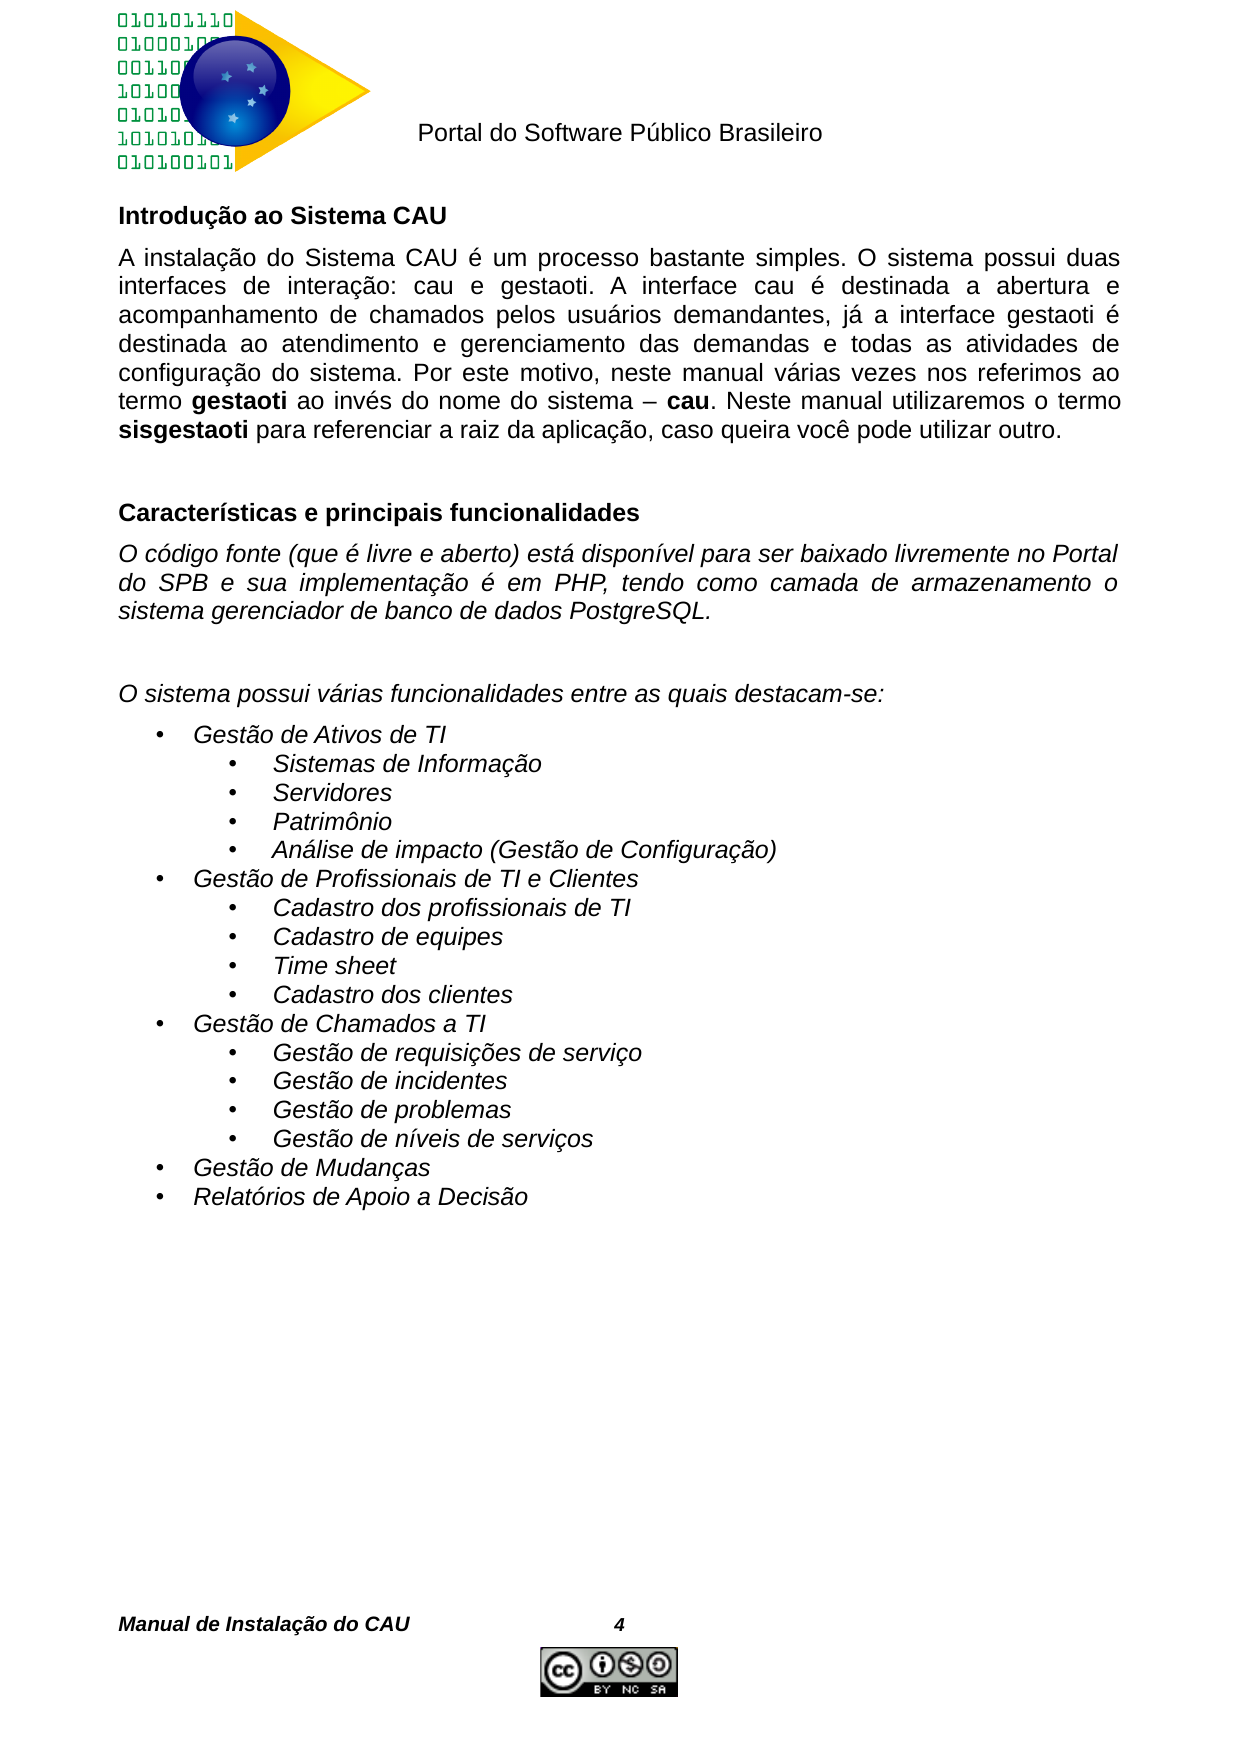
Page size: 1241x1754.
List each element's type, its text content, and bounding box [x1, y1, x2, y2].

text A instalação do Sistema CAU é um processo bastante simples. O sistema possui duas interfaces de interação: cau e gestaoti. A interface cau é destinada a abertura e acompanhamento de chamados pelos usuários demandantes, já a interface gestaoti é destinada ao atendimento e gerenciamento das demandas e todas as atividades de configuração do sistema. Por este motivo, neste manual várias vezes nos referimos ao termo gestaoti ao invés do nome do sistema – cau. Neste manual utilizaremos o termo sisgestaoti para referenciar a raiz da aplicação, caso queira você pode utilizar outro. [118, 243, 1122, 444]
list Análise de impacto (Gestão de Configuração) [228, 836, 1122, 864]
subtitle Introdução ao Sistema CAU [118, 201, 1122, 230]
list Servidores [228, 778, 1122, 807]
list Gestão de Mudanças [156, 1153, 1122, 1182]
list Time sheet [228, 951, 1122, 980]
picture [118, 10, 371, 172]
list Gestão de Profissionais de TI e Clientes [156, 864, 1122, 893]
list Gestão de incidentes [228, 1066, 1122, 1095]
picture [540, 1647, 678, 1697]
list Patrimônio [228, 807, 1122, 836]
list Sistemas de Informação [228, 749, 1122, 778]
list Gestão de problemas [228, 1095, 1122, 1124]
list Cadastro dos clientes [228, 980, 1122, 1009]
list Gestão de níveis de serviços [228, 1124, 1122, 1153]
list Gestão de Ativos de TI [156, 720, 1122, 749]
list Gestão de requisições de serviço [228, 1037, 1122, 1066]
list Cadastro de equipes [228, 922, 1122, 951]
text O sistema possui várias funcionalidades entre as quais destacam-se: [118, 679, 1122, 708]
subtitle Características e principais funcionalidades [118, 498, 1122, 526]
list Gestão de Chamados a TI [156, 1009, 1122, 1037]
list Cadastro dos profissionais de TI [228, 893, 1122, 922]
list Relatórios de Apoio a Decisão [156, 1182, 1122, 1211]
text O código fonte (que é livre e aberto) está disponível para ser baixado livremente no Portal do SPB e sua implementação é em PHP, tendo como camada de armazenamento o sistema gerenciador de banco de dados PostgreSQL. [118, 539, 1122, 625]
